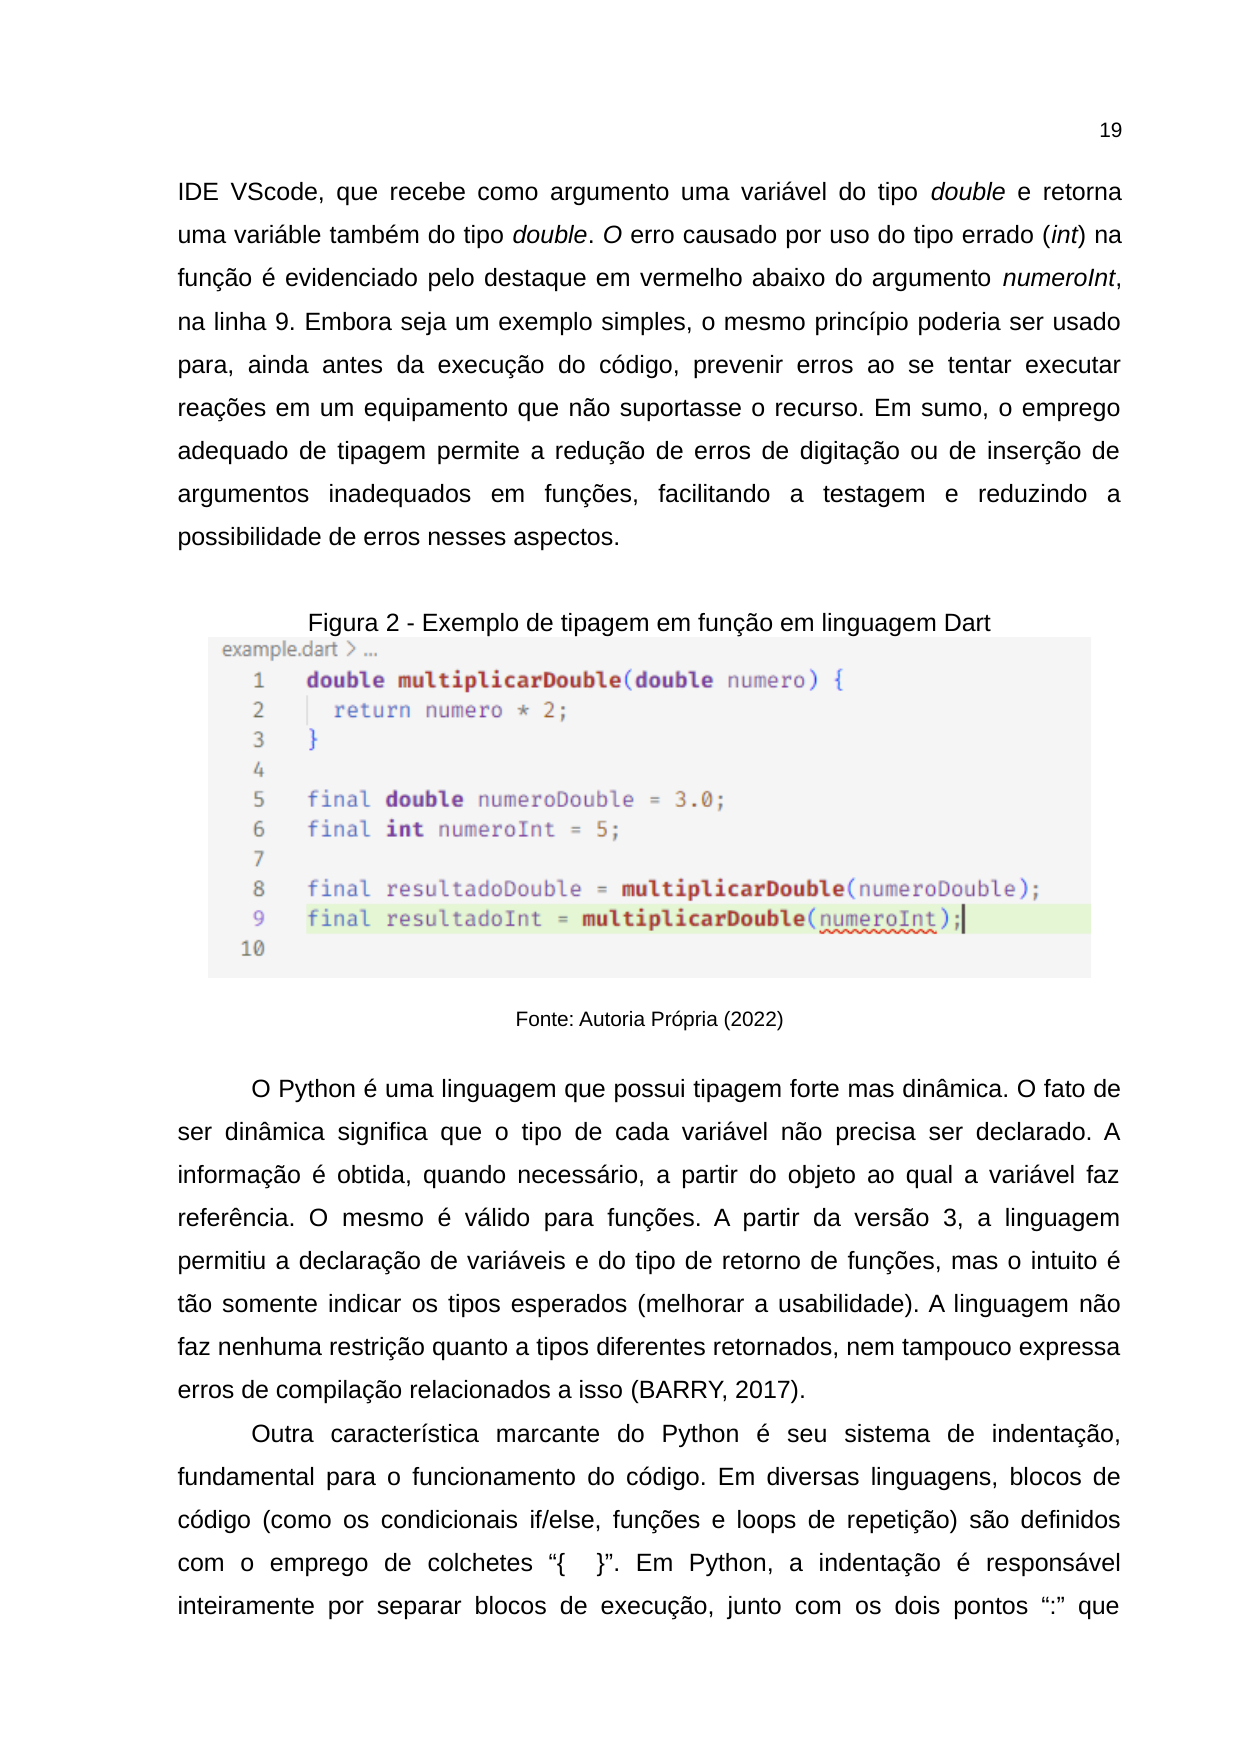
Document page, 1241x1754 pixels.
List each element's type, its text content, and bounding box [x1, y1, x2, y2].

text O Python é uma linguagem que possui tipagem forte mas dinâmica. O fato de ser dinâmica significa que o tipo de cada variável não precisa ser declarado. A informação é obtida, quando necessário, a partir do objeto ao qual a variável faz referência. O mesmo é válido para funções. A partir da versão 3, a linguagem permitiu a declaração de variáveis e do tipo de retorno de funções, mas o intuito é tão somente indicar os tipos esperados (melhorar a usabilidade). A linguagem não faz nenhuma restrição quanto a tipos diferentes retornados, nem tampouco expressa erros de compilação relacionados a isso (BARRY, 2017). [177, 1073, 1122, 1404]
text Outra característica marcante do Python é seu sistema de indentação, fundamental para o funcionamento do código. Em diversas linguagens, blocos de código (como os condicionais if/else, funções e loops de repetição) são definidos com o emprego de colchetes “{ }”. Em Python, a indentação é responsável inteiramente por separar blocos de execução, junto com os dois pontos “:” que [177, 1418, 1122, 1620]
text O uso de tipagem forte pode limitar os argumentos passados em funções, tornando a execução da função mais compreensível e didática, ao mesmo tempo em que limita erros de lógica e até mesmo erros de digitação, uma vez que tipos incorretos serão apontados como tal pelo programa. Normalmente, quando um tipo incorreto é aplicado a uma função, um alerta ou erro é emitido pela própria IDE (Ambiente de Desenvolvimento Integrado, do inglês Integrated Development Environment) e o código não pode ser executado. A Figura 2 - Exemplo de tipagem em função em linguagem Dart exibe uma função multiplicarDouble, em linguagem Dart e IDE VScode, que recebe como argumento uma variável do tipo double e retorna uma variáble também do tipo double. O erro causado por uso do tipo errado (int) na função é evidenciado pelo destaque em vermelho abaixo do argumento numeroInt, na linha 9. Embora seja um exemplo simples, o mesmo princípio poderia ser usado para, ainda antes da execução do código, prevenir erros ao se tentar executar reações em um equipamento que não suportasse o recurso. Em sumo, o emprego adequado de tipagem permite a redução de erros de digitação ou de inserção de argumentos inadequados em funções, facilitando a testagem e reduzindo a possibilidade de erros nesses aspectos. [177, 177, 1122, 551]
text Figura 2 - Exemplo de tipagem em função em linguagem Dart [208, 608, 1091, 637]
text Fonte: Autoria Própria (2022) [177, 1006, 1122, 1030]
picture [208, 637, 1092, 978]
